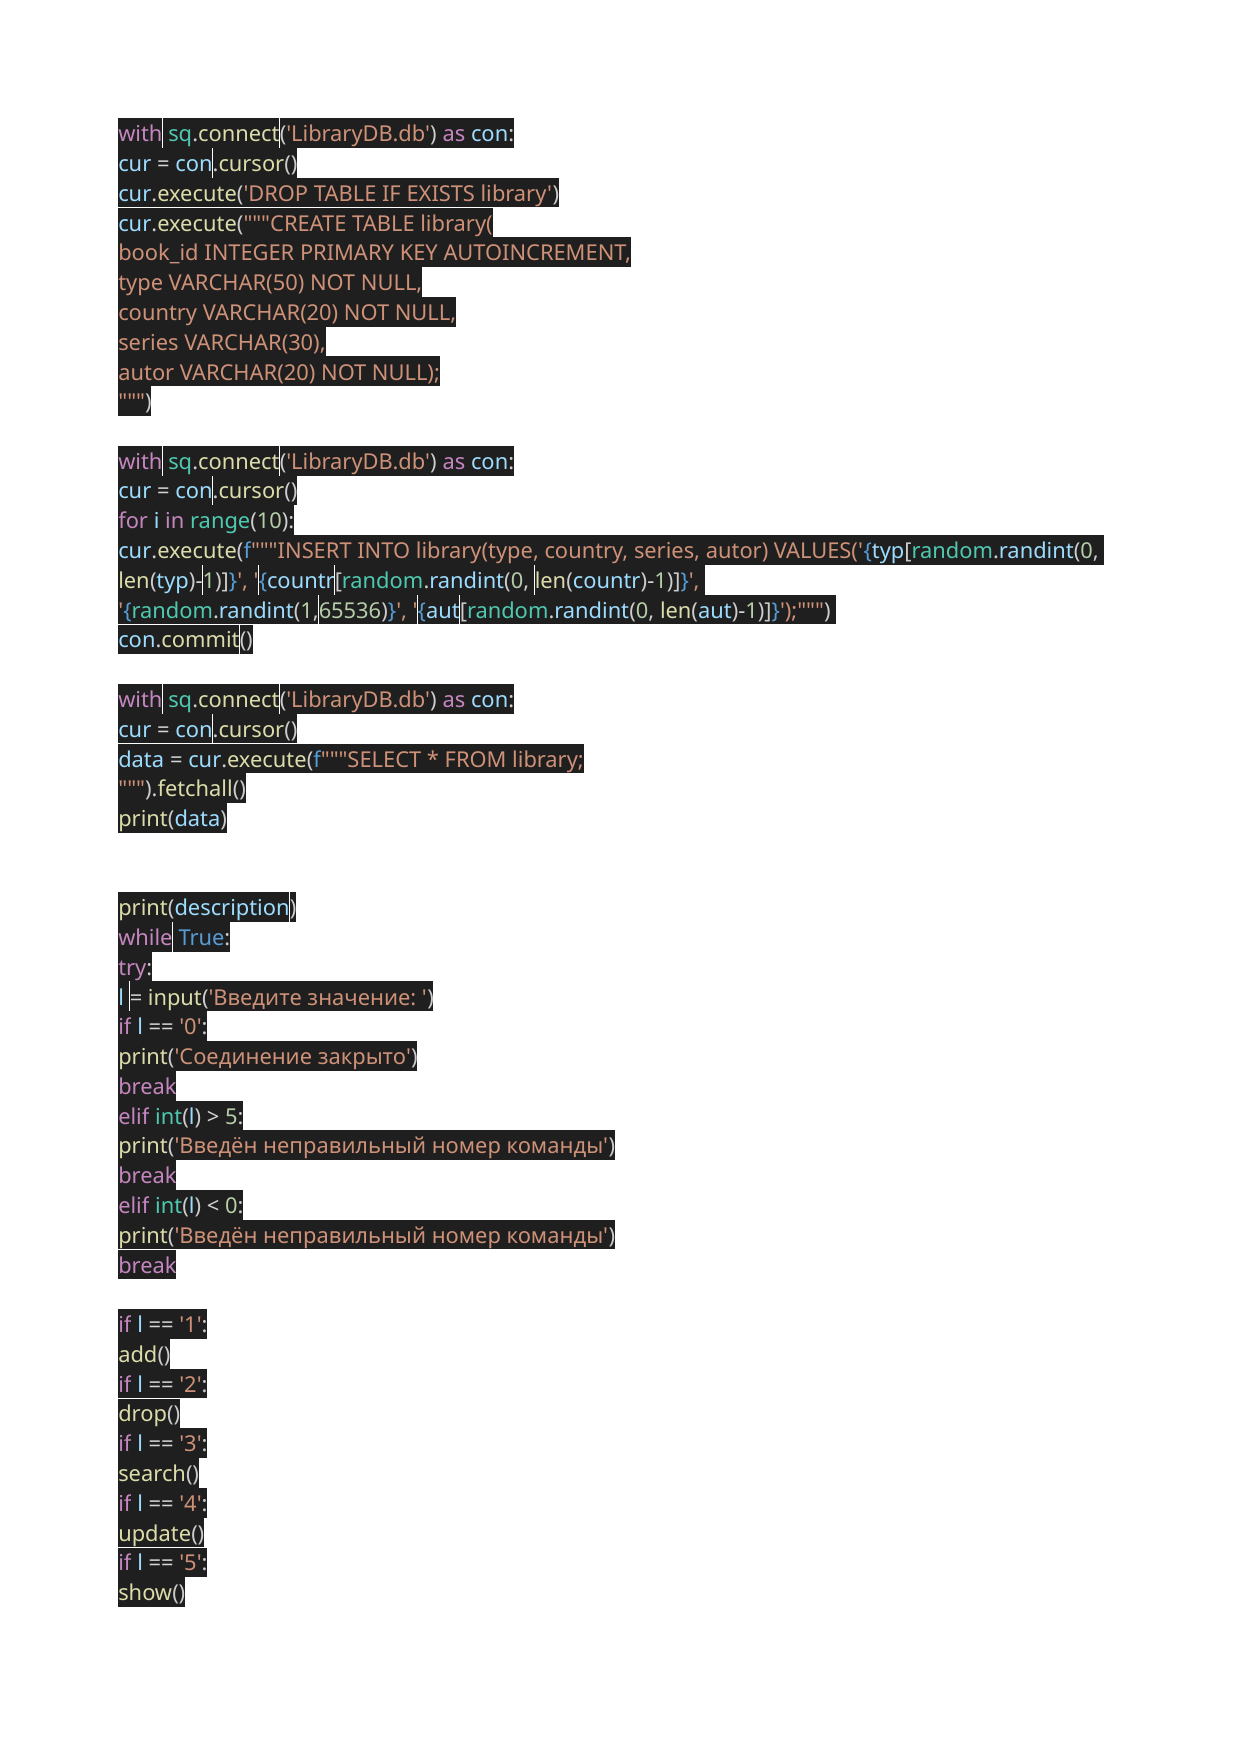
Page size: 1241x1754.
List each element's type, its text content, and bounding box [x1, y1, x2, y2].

text con.commit() [118, 624, 1122, 654]
text if l == '0': [118, 1011, 1122, 1041]
text autor VARCHAR(20) NOT NULL); [118, 356, 1122, 386]
text country VARCHAR(20) NOT NULL, [118, 297, 1122, 327]
text if l == '1': [118, 1309, 1122, 1339]
text cur.execute("""CREATE TABLE library( [118, 207, 1122, 237]
text if l == '5': [118, 1547, 1122, 1577]
text print('Введён неправильный номер команды') [118, 1130, 1122, 1160]
text """) [118, 386, 1122, 416]
text print('Введён неправильный номер команды') [118, 1220, 1122, 1249]
text l = input('Введите значение: ') [118, 981, 1122, 1011]
text elif int(l) < 0: [118, 1190, 1122, 1220]
text cur = con.cursor() [118, 476, 1122, 505]
text update() [118, 1518, 1122, 1547]
text """).fetchall() [118, 773, 1122, 803]
text drop() [118, 1398, 1122, 1428]
text cur = con.cursor() [118, 148, 1122, 178]
text try: [118, 952, 1122, 981]
text cur.execute(f"""INSERT INTO library(type, country, series, autor) VALUES('{typ[random.randint(0, len(typ)-1)]}', '{countr[random.randint(0, len(countr)-1)]}', [118, 535, 1122, 595]
text if l == '4': [118, 1488, 1122, 1518]
text cur = con.cursor() [118, 714, 1122, 743]
text print('Соединение закрыто') [118, 1041, 1122, 1071]
text '{random.randint(1,65536)}', '{aut[random.randint(0, len(aut)-1)]}');""") [118, 595, 1122, 624]
text series VARCHAR(30), [118, 327, 1122, 356]
text search() [118, 1458, 1122, 1488]
text elif int(l) > 5: [118, 1101, 1122, 1130]
text show() [118, 1577, 1122, 1607]
text type VARCHAR(50) NOT NULL, [118, 267, 1122, 297]
text with sq.connect('LibraryDB.db') as con: [118, 446, 1122, 476]
text book_id INTEGER PRIMARY KEY AUTOINCREMENT, [118, 237, 1122, 267]
text data = cur.execute(f"""SELECT * FROM library; [118, 743, 1122, 773]
text with sq.connect('LibraryDB.db') as con: [118, 118, 1122, 148]
text print(description) [118, 892, 1122, 922]
text if l == '2': [118, 1369, 1122, 1398]
text while True: [118, 922, 1122, 952]
text print(data) [118, 803, 1122, 833]
text add() [118, 1339, 1122, 1369]
text if l == '3': [118, 1428, 1122, 1458]
text break [118, 1160, 1122, 1190]
text break [118, 1071, 1122, 1101]
text with sq.connect('LibraryDB.db') as con: [118, 684, 1122, 714]
text for i in range(10): [118, 505, 1122, 535]
text cur.execute('DROP TABLE IF EXISTS library') [118, 178, 1122, 207]
text break [118, 1249, 1122, 1279]
